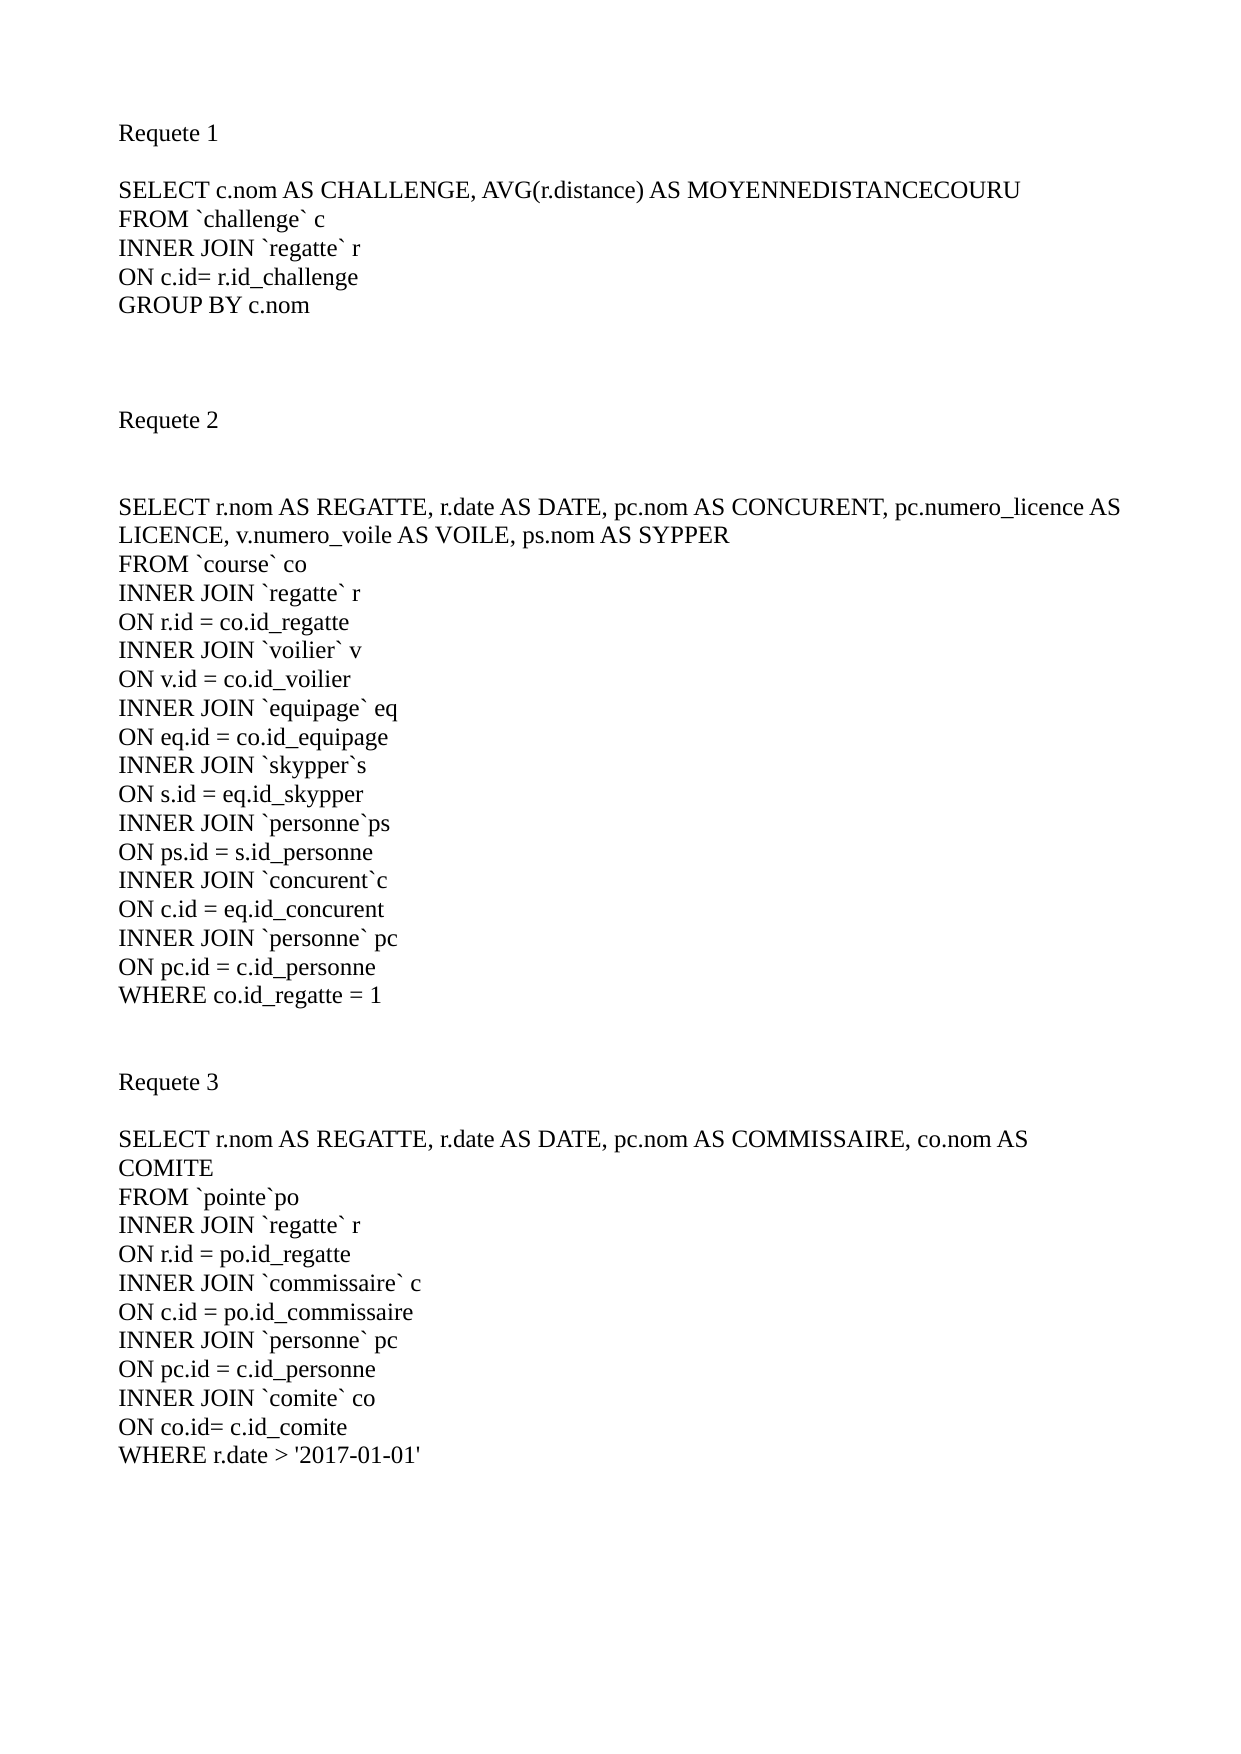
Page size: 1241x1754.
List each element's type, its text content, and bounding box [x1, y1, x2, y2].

text ON v.id = co.id_voilier [118, 664, 1122, 693]
text Requete 3 [118, 1067, 1122, 1096]
text ON c.id= r.id_challenge [118, 262, 1122, 291]
text INNER JOIN `regatte` r [118, 578, 1122, 607]
text FROM `pointe`po [118, 1182, 1122, 1211]
text INNER JOIN `skypper`s [118, 751, 1122, 779]
text ON ps.id = s.id_personne [118, 837, 1122, 866]
text INNER JOIN `comite` co [118, 1383, 1122, 1412]
text ON co.id= c.id_comite [118, 1412, 1122, 1441]
text INNER JOIN `equipage` eq [118, 693, 1122, 722]
text ON pc.id = c.id_personne [118, 952, 1122, 981]
text INNER JOIN `voilier` v [118, 636, 1122, 664]
text INNER JOIN `personne`ps [118, 808, 1122, 837]
text WHERE r.date > '2017-01-01' [118, 1441, 1122, 1469]
text ON r.id = co.id_regatte [118, 607, 1122, 636]
text FROM `challenge` c [118, 204, 1122, 233]
text FROM `course` co [118, 549, 1122, 578]
text INNER JOIN `personne` pc [118, 923, 1122, 952]
text Requete 2 [118, 406, 1122, 434]
text INNER JOIN `personne` pc [118, 1326, 1122, 1354]
text WHERE co.id_regatte = 1 [118, 981, 1122, 1009]
text SELECT r.nom AS REGATTE, r.date AS DATE, pc.nom AS COMMISSAIRE, co.nom AS COMITE [118, 1124, 1122, 1182]
text ON r.id = po.id_regatte [118, 1239, 1122, 1268]
text ON s.id = eq.id_skypper [118, 779, 1122, 808]
text INNER JOIN `concurent`c [118, 866, 1122, 894]
text GROUP BY c.nom [118, 291, 1122, 319]
text INNER JOIN `commissaire` c [118, 1268, 1122, 1297]
text ON c.id = eq.id_concurent [118, 894, 1122, 923]
text Requete 1 [118, 118, 1122, 147]
text SELECT c.nom AS CHALLENGE, AVG(r.distance) AS MOYENNEDISTANCECOURU [118, 176, 1122, 204]
text INNER JOIN `regatte` r [118, 233, 1122, 262]
text ON eq.id = co.id_equipage [118, 722, 1122, 751]
text SELECT r.nom AS REGATTE, r.date AS DATE, pc.nom AS CONCURENT, pc.numero_licence AS LICENCE, v.numero_voile AS VOILE, ps.nom AS SYPPER [118, 492, 1122, 549]
text INNER JOIN `regatte` r [118, 1211, 1122, 1239]
text ON pc.id = c.id_personne [118, 1354, 1122, 1383]
text ON c.id = po.id_commissaire [118, 1297, 1122, 1326]
